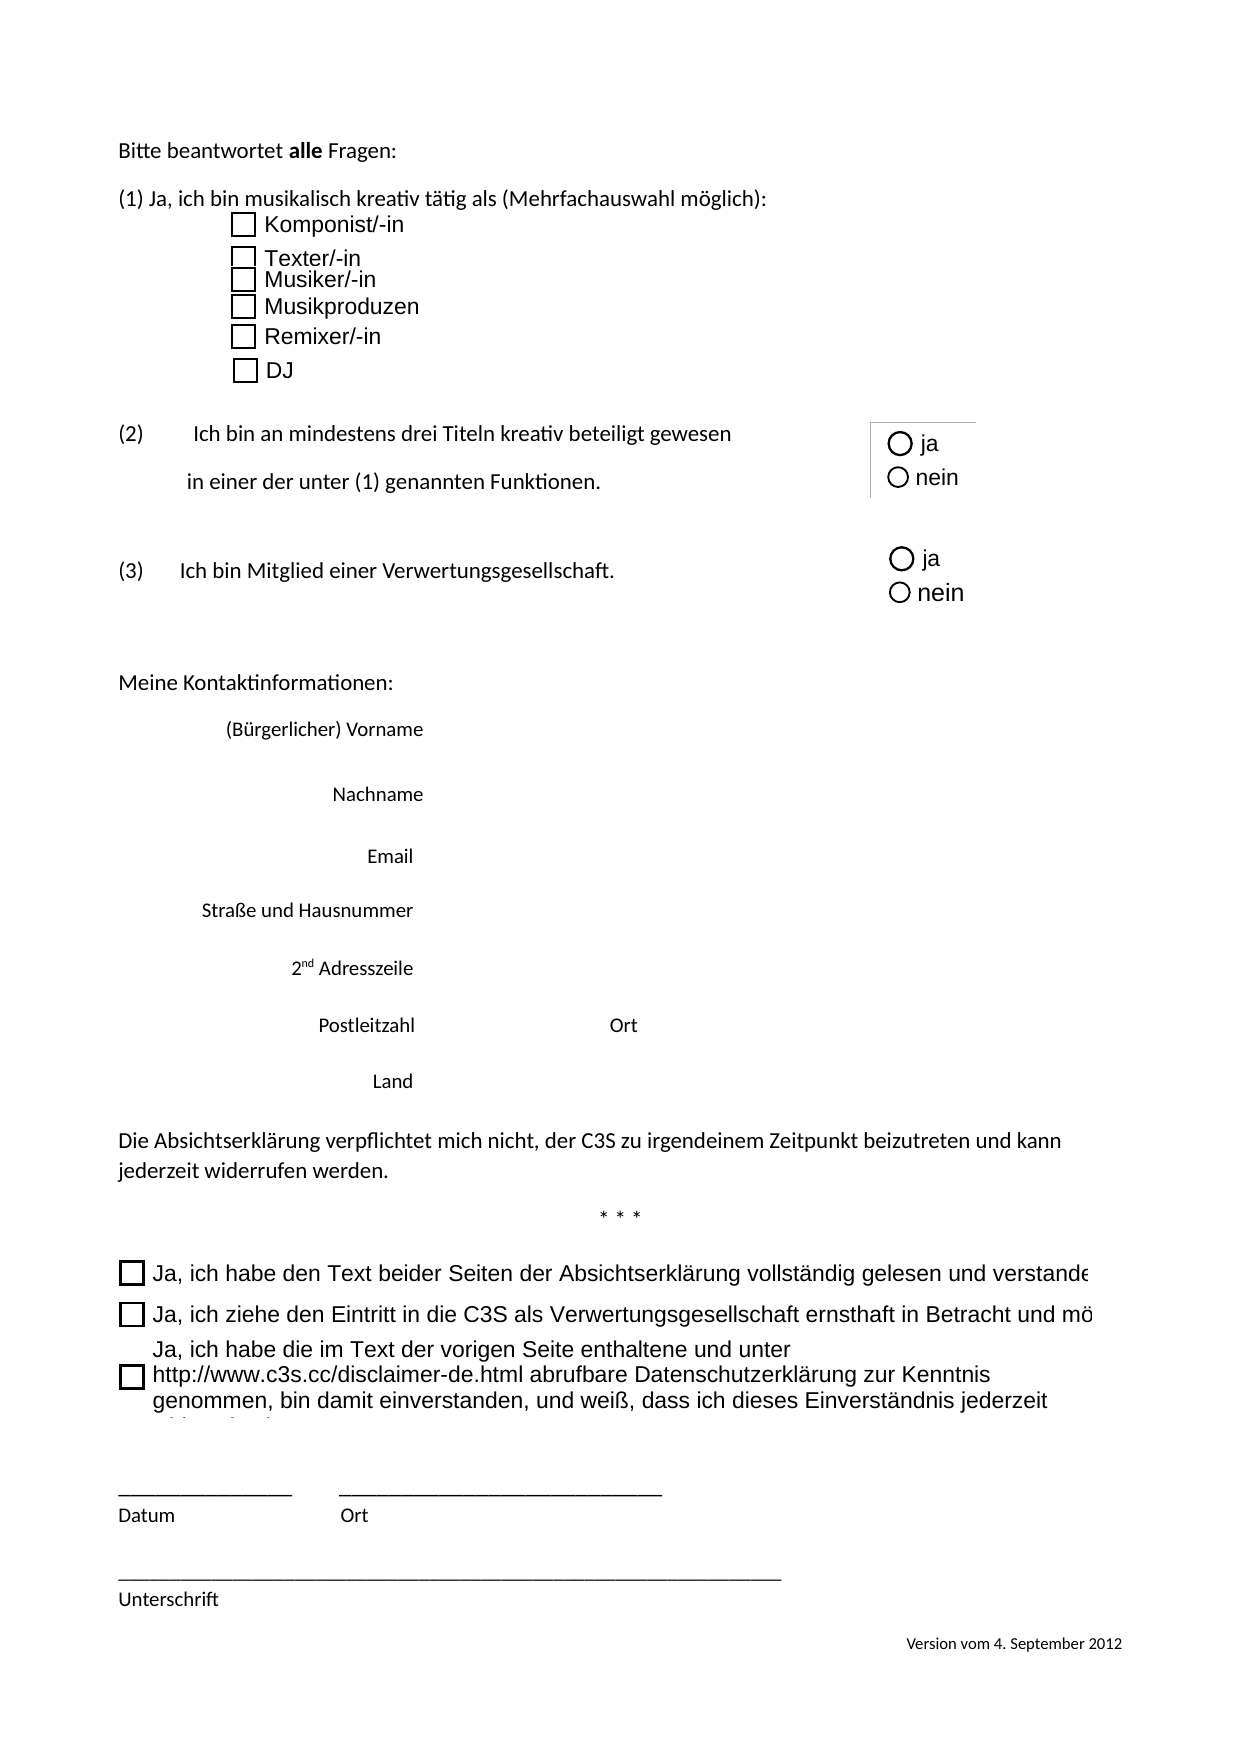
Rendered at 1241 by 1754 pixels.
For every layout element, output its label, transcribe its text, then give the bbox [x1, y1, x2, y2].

text [1104, 895, 1122, 932]
text * * * [118, 1205, 1122, 1233]
text Die Absichtserklärung verpflichtet mich nicht, der C3S zu irgendeinem Zeitpunkt beizutreten und kann jederzeit widerrufen werden. [118, 1126, 1122, 1185]
text (Bürgerlicher) Vorname [118, 717, 1122, 759]
list (1) Ja, ich bin musikalisch kreativ tätig als (Mehrfachauswahl möglich): [118, 184, 1122, 212]
text (3) Ich bin Mitglied einer Verwertungsgesellschaft. [978, 556, 1122, 584]
text ______________ __________________________ [118, 1469, 1122, 1499]
list in einer der unter (1) genannten Funktionen. [872, 467, 976, 495]
text Email [118, 837, 431, 874]
list Ich bin an mindestens drei Titeln kreativ beteiligt gewesen [118, 419, 1122, 447]
text Datum Ort [118, 1502, 1122, 1528]
list in einer der unter (1) genannten Funktionen. [118, 467, 870, 495]
text Straße und Hausnummer [118, 895, 429, 932]
list in einer der unter (1) genannten Funktionen. [977, 467, 1122, 495]
text [1103, 1068, 1122, 1106]
text 2nd Adresszeile [118, 952, 1122, 990]
text [1106, 837, 1122, 874]
text [1101, 1010, 1122, 1048]
text Bitte beantwortet alle Fragen: [118, 136, 1122, 164]
text (3) Ich bin Mitglied einer Verwertungsgesellschaft. [873, 556, 977, 584]
text ________________________________________________________________ [118, 1558, 1122, 1584]
list Meine Kontaktinformationen: [118, 668, 1122, 696]
text Ort [596, 1010, 652, 1048]
text Nachname [118, 779, 447, 817]
text Unterschrift [118, 1586, 1122, 1612]
text (3) Ich bin Mitglied einer Verwertungsgesellschaft. [118, 556, 872, 584]
text Postleitzahl [118, 1010, 429, 1048]
text Land [118, 1068, 428, 1106]
